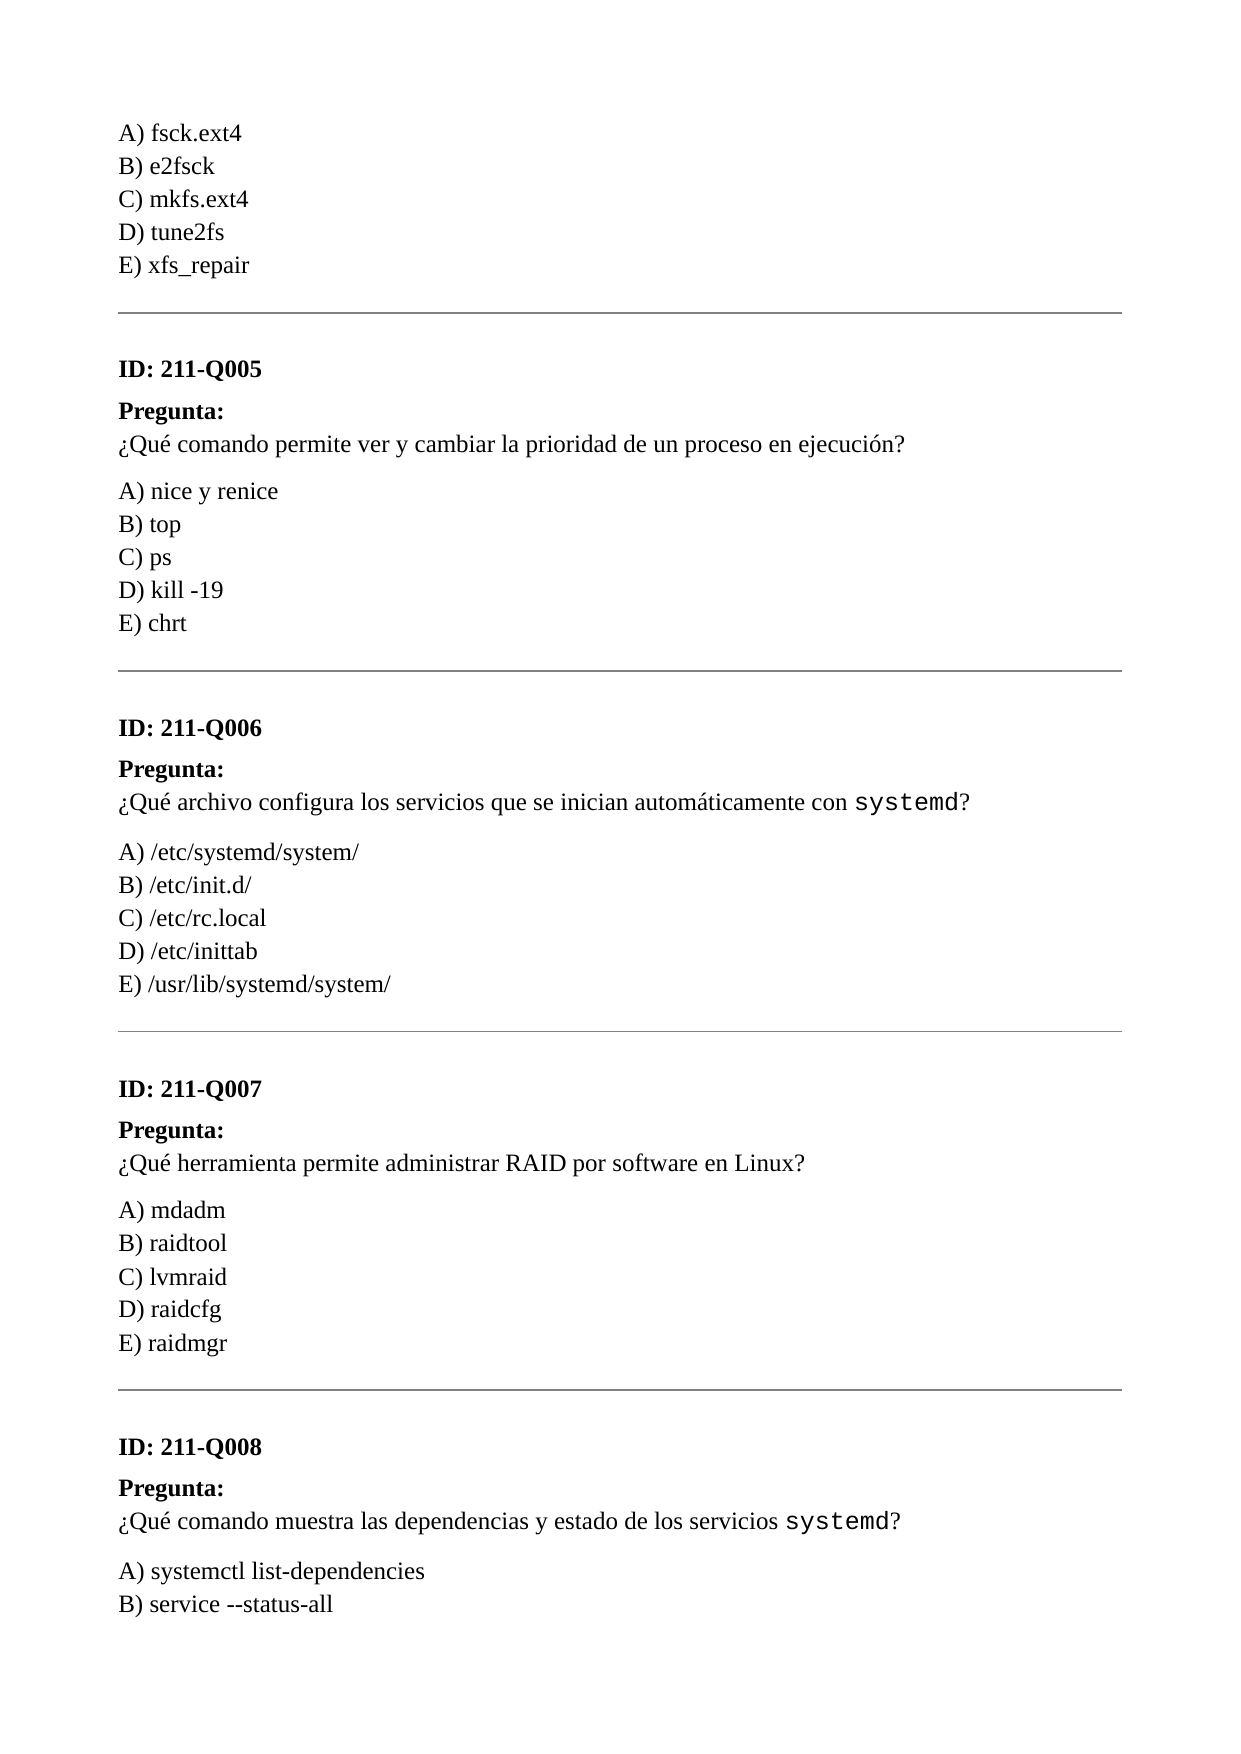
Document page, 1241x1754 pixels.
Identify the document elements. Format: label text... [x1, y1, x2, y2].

subtitle ID: 211-Q008 [118, 1432, 1122, 1461]
subtitle ID: 211-Q006 [118, 713, 1122, 742]
subtitle ID: 211-Q005 [118, 354, 1122, 383]
text Pregunta: ¿Qué archivo configura los servicios que se inician automáticamente con systemd? [118, 754, 1122, 818]
text A) systemctl list-dependencies B) service --status-all [118, 1556, 1122, 1618]
text Pregunta: ¿Qué comando muestra las dependencias y estado de los servicios systemd? [118, 1473, 1122, 1537]
subtitle ID: 211-Q007 [118, 1074, 1122, 1102]
text A) mdadm B) raidtool C) lvmraid D) raidcfg E) raidmgr [118, 1196, 1122, 1356]
text A) fsck.ext4 B) e2fsck C) mkfs.ext4 D) tune2fs E) xfs_repair [118, 118, 1122, 279]
text Pregunta: ¿Qué comando permite ver y cambiar la prioridad de un proceso en ejecución? [118, 396, 1122, 458]
text A) /etc/systemd/system/ B) /etc/init.d/ C) /etc/rc.local D) /etc/inittab E) /usr/lib/systemd/system/ [118, 837, 1122, 998]
text Pregunta: ¿Qué herramienta permite administrar RAID por software en Linux? [118, 1115, 1122, 1177]
text A) nice y renice B) top C) ps D) kill -19 E) chrt [118, 476, 1122, 637]
